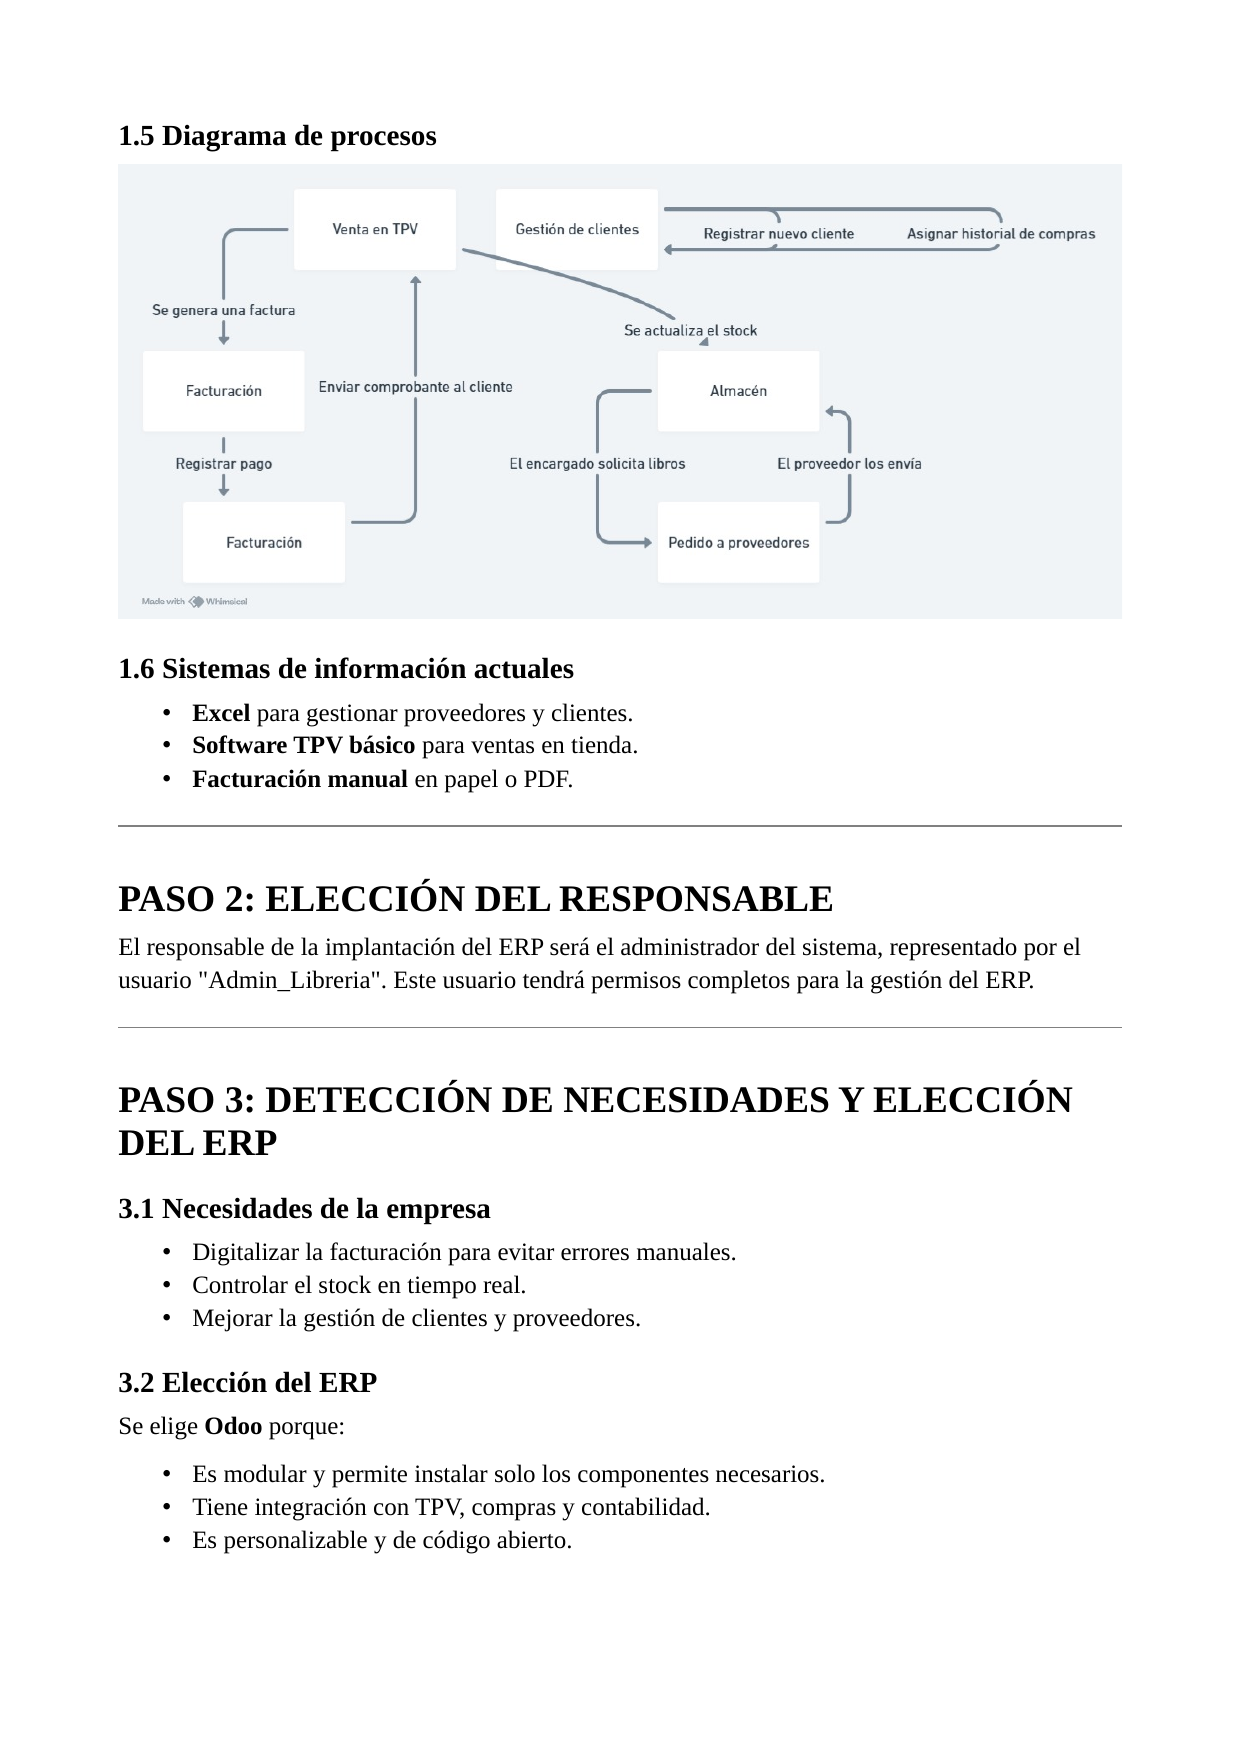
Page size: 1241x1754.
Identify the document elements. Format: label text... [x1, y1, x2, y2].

subtitle PASO 3: DETECCIÓN DE NECESIDADES Y ELECCIÓN DEL ERP [118, 1078, 1122, 1164]
list Excel para gestionar proveedores y clientes. [162, 698, 1122, 726]
picture [118, 164, 1123, 619]
list Software TPV básico para ventas en tienda. [162, 731, 1122, 759]
list Facturación manual en papel o PDF. [162, 764, 1122, 792]
subtitle 3.2 Elección del ERP [118, 1365, 1122, 1399]
subtitle 1.5 Diagrama de procesos [118, 118, 1122, 152]
text El responsable de la implantación del ERP será el administrador del sistema, representado por el usuario "Admin_Libreria". Este usuario tendrá permisos completos para la gestión del ERP. [118, 932, 1122, 994]
list Es personalizable y de código abierto. [162, 1525, 1122, 1554]
list Mejorar la gestión de clientes y proveedores. [162, 1303, 1122, 1332]
list Tiene integración con TPV, compras y contabilidad. [162, 1492, 1122, 1521]
subtitle 1.6 Sistemas de información actuales [118, 652, 1122, 685]
subtitle PASO 2: ELECCIÓN DEL RESPONSABLE [118, 876, 1122, 919]
list Es modular y permite instalar solo los componentes necesarios. [162, 1459, 1122, 1488]
list Digitalizar la facturación para evitar errores manuales. [162, 1237, 1122, 1266]
list Controlar el stock en tiempo real. [162, 1270, 1122, 1299]
text Se elige Odoo porque: [118, 1411, 1122, 1440]
subtitle 3.1 Necesidades de la empresa [118, 1191, 1122, 1224]
